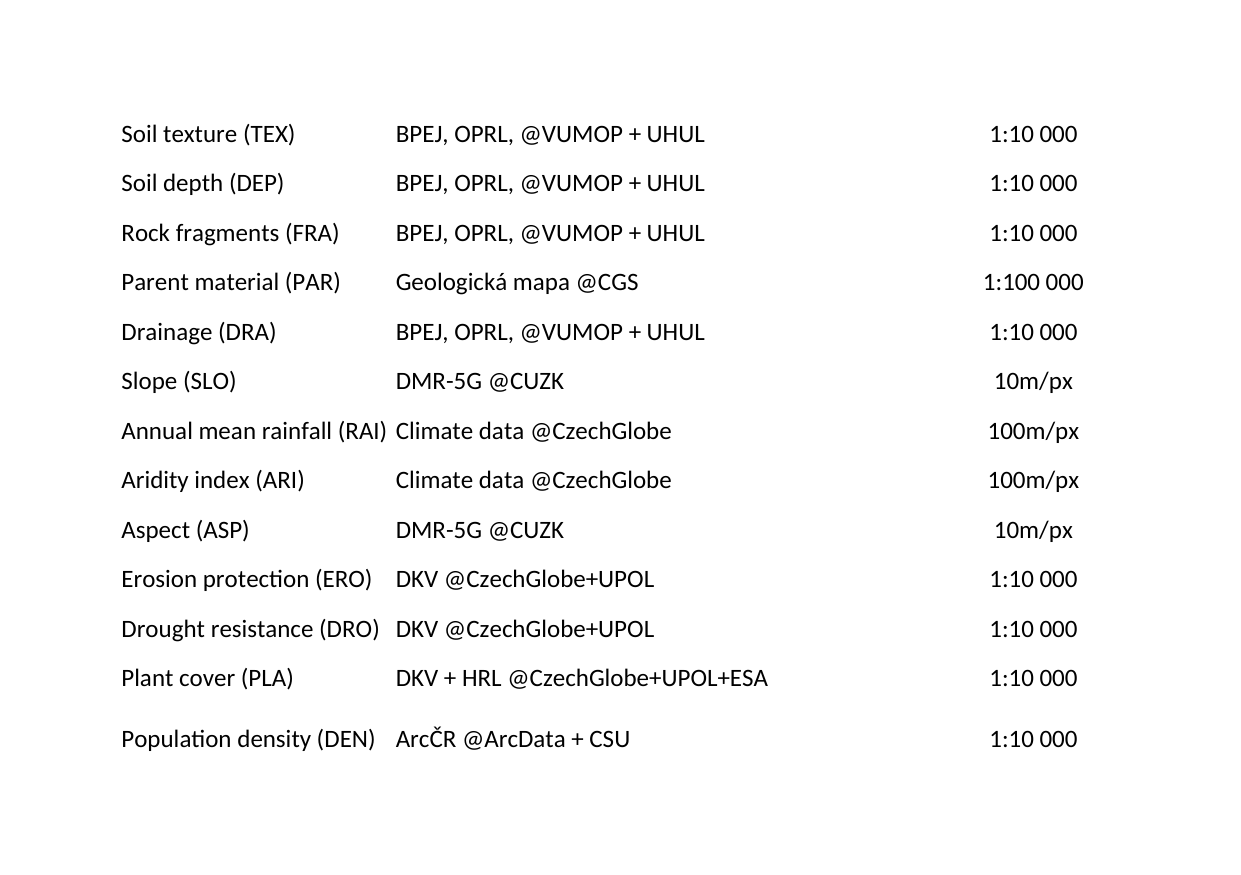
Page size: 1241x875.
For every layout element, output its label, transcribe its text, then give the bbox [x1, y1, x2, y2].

table_cell Drainage (DRA) [118, 316, 392, 366]
table_cell BPEJ, OPRL, @VUMOP + UHUL [393, 168, 944, 217]
table_cell Drought resistance (DRO) [118, 613, 392, 662]
table_cell Annual mean rainfall (RAI) [118, 415, 392, 464]
table_cell BPEJ, OPRL, @VUMOP + UHUL [393, 316, 944, 366]
table_cell DKV @CzechGlobe+UPOL [393, 564, 944, 613]
table_cell 100m/px [944, 465, 1122, 514]
table_cell Climate data @CzechGlobe [393, 415, 944, 464]
table_cell Slope (SLO) [118, 366, 392, 415]
table_cell Plant cover (PLA) [118, 663, 392, 712]
table_cell 1:10 000 [944, 217, 1122, 267]
table_cell ArcČR @ArcData + CSU [393, 712, 944, 753]
table_cell 1:10 000 [944, 316, 1122, 366]
table_cell 1:10 000 [944, 663, 1122, 712]
table_cell Aspect (ASP) [118, 514, 392, 563]
table_cell DMR-5G @CUZK [393, 514, 944, 563]
table_cell Geologická mapa @CGS [393, 267, 944, 316]
table_cell DMR-5G @CUZK [393, 366, 944, 415]
table_cell Soil texture (TEX) [118, 118, 392, 168]
table_cell Rock fragments (FRA) [118, 217, 392, 267]
table_cell 100m/px [944, 415, 1122, 464]
table_cell 1:10 000 [944, 118, 1122, 168]
table_cell 10m/px [944, 514, 1122, 563]
table_cell Erosion protection (ERO) [118, 564, 392, 613]
table_cell Parent material (PAR) [118, 267, 392, 316]
table_cell BPEJ, OPRL, @VUMOP + UHUL [393, 217, 944, 267]
table_cell Population density (DEN) [118, 712, 392, 753]
table_cell 1:10 000 [944, 613, 1122, 662]
table_cell BPEJ, OPRL, @VUMOP + UHUL [393, 118, 944, 168]
table_cell Climate data @CzechGlobe [393, 465, 944, 514]
table_cell DKV + HRL @CzechGlobe+UPOL+ESA [393, 663, 944, 712]
table_cell 1:100 000 [944, 267, 1122, 316]
table_cell Soil depth (DEP) [118, 168, 392, 217]
table_cell 1:10 000 [944, 168, 1122, 217]
table_cell DKV @CzechGlobe+UPOL [393, 613, 944, 662]
table_cell 1:10 000 [944, 564, 1122, 613]
table_cell Aridity index (ARI) [118, 465, 392, 514]
table_cell 10m/px [944, 366, 1122, 415]
table_cell 1:10 000 [944, 712, 1122, 753]
